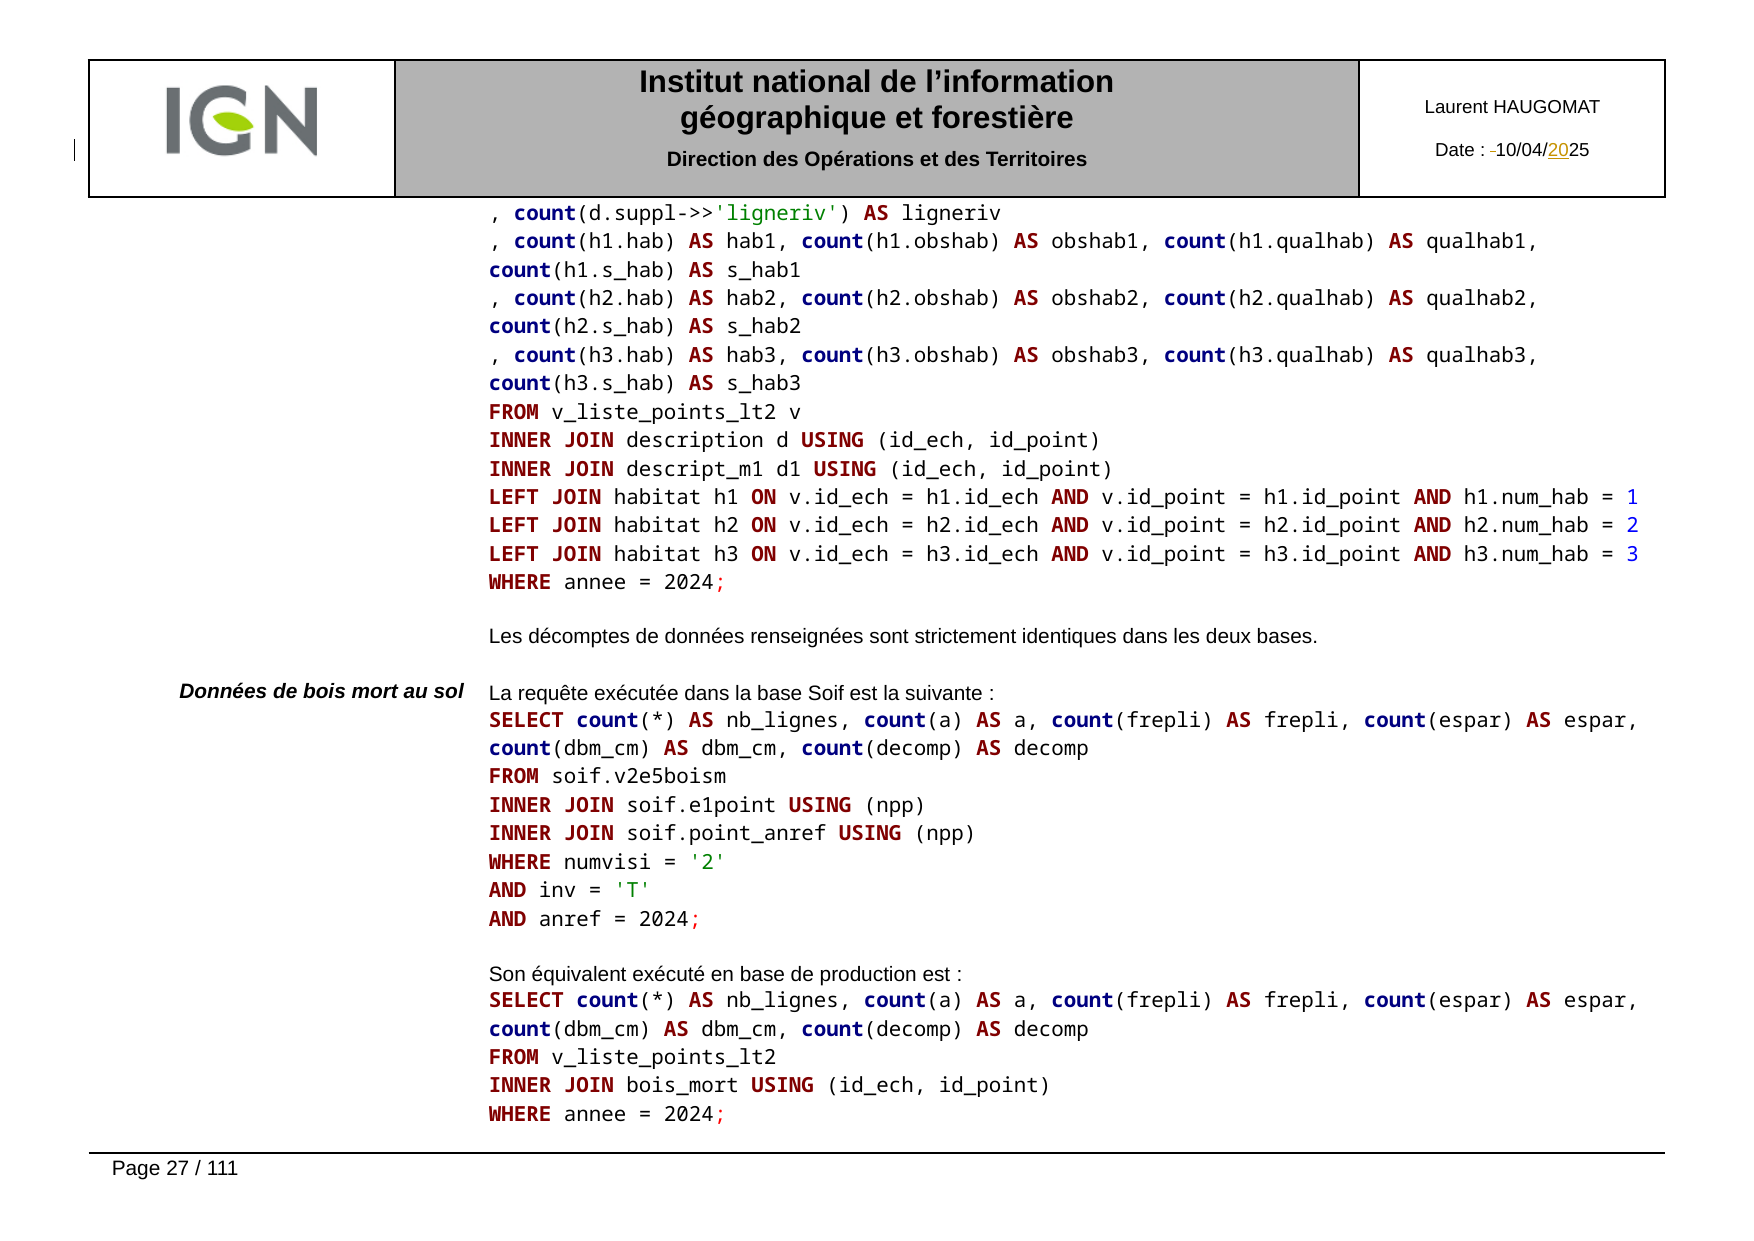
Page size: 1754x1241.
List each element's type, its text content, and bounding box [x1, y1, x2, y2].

table_cell [89, 198, 483, 677]
picture [141, 62, 343, 180]
table_cell Données de bois mort au sol [89, 677, 483, 1133]
table_cell , count(d.suppl->>'ligneriv') AS ligneriv , count(h1.hab) AS hab1, count(h1.obshab) AS obshab1, count(h1.qualhab) AS qualhab1, count(h1.s_hab) AS s_hab1 , count(h2.hab) AS hab2, count(h2.obshab) AS obshab2, count(h2.qualhab) AS qualhab2, count(h2.s_hab) AS s_hab2 , count(h3.hab) AS hab3, count(h3.obshab) AS obshab3, count(h3.qualhab) AS qualhab3, count(h3.s_hab) AS s_hab3 FROM v_liste_points_lt2 v INNER JOIN description d USING (id_ech, id_point) INNER JOIN descript_m1 d1 USING (id_ech, id_point) LEFT JOIN habitat h1 ON v.id_ech = h1.id_ech AND v.id_point = h1.id_point AND h1.num_hab = 1 LEFT JOIN habitat h2 ON v.id_ech = h2.id_ech AND v.id_point = h2.id_point AND h2.num_hab = 2 LEFT JOIN habitat h3 ON v.id_ech = h3.id_ech AND v.id_point = h3.id_point AND h3.num_hab = 3 WHERE annee = 2024; Les décomptes de données renseignées sont strictement identiques dans les deux bases. [483, 198, 1665, 677]
table_cell La requête exécutée dans la base Soif est la suivante : SELECT count(*) AS nb_lignes, count(a) AS a, count(frepli) AS frepli, count(espar) AS espar, count(dbm_cm) AS dbm_cm, count(decomp) AS decomp FROM soif.v2e5boism INNER JOIN soif.e1point USING (npp) INNER JOIN soif.point_anref USING (npp) WHERE numvisi = '2' AND inv = 'T' AND anref = 2024; Son équivalent exécuté en base de production est : SELECT count(*) AS nb_lignes, count(a) AS a, count(frepli) AS frepli, count(espar) AS espar, count(dbm_cm) AS dbm_cm, count(decomp) AS decomp FROM v_liste_points_lt2 INNER JOIN bois_mort USING (id_ech, id_point) WHERE annee = 2024; [483, 677, 1665, 1133]
